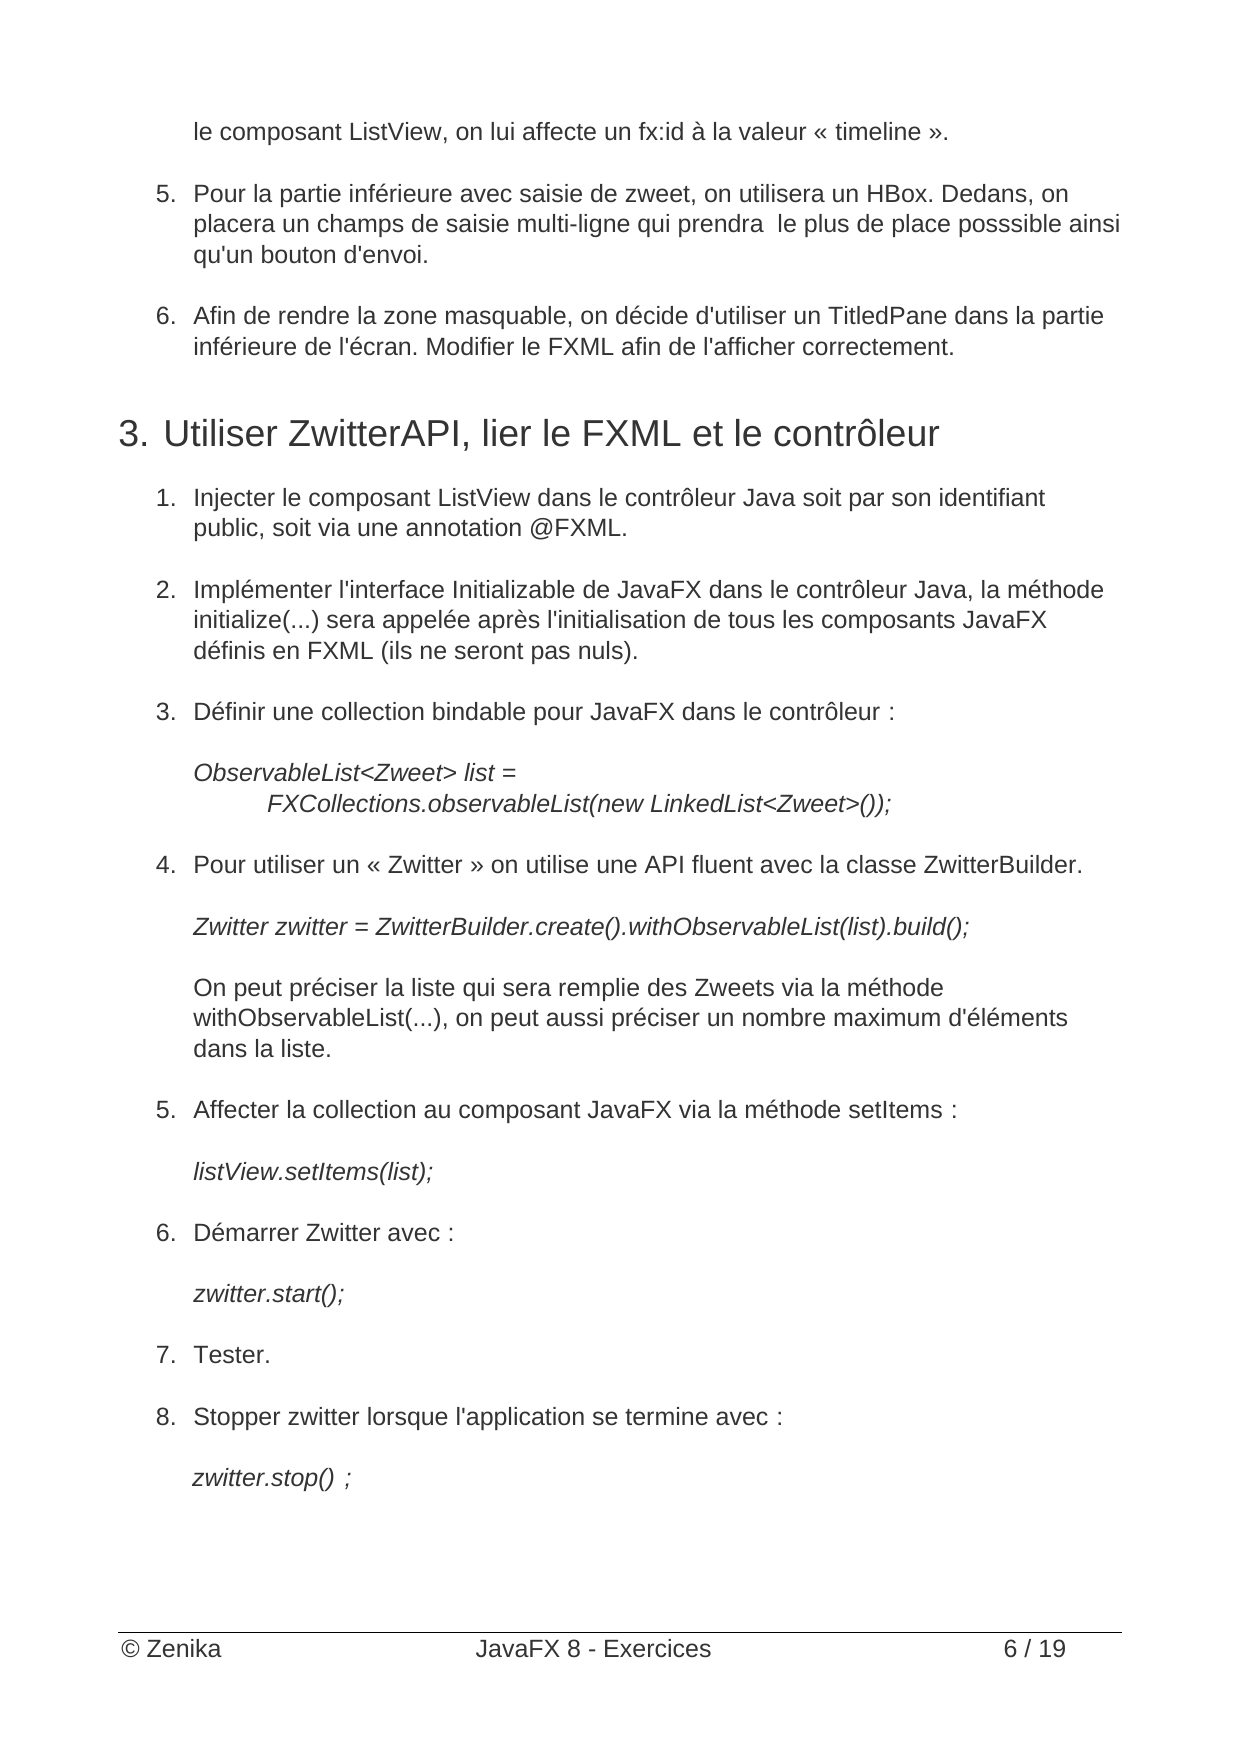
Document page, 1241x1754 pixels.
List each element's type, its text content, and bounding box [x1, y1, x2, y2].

list Définir une collection bindable pour JavaFX dans le contrôleur : ObservableList<Zweet> list = FXCollections.observableList(new LinkedList<Zweet>()); [156, 698, 1122, 848]
list Stopper zwitter lorsque l'application se termine avec : [156, 1402, 1122, 1430]
text zwitter.stop() ; [118, 1463, 1122, 1491]
subtitle Utiliser ZwitterAPI, lier le FXML et le contrôleur [118, 413, 1122, 454]
list Implémenter l'interface Initializable de JavaFX dans le contrôleur Java, la méthode initialize(...) sera appelée après l'initialisation de tous les composants JavaFX définis en FXML (ils ne seront pas nuls). [156, 575, 1122, 695]
list Tester. [156, 1341, 1122, 1369]
list Démarrer Zwitter avec : zwitter.start(); [156, 1218, 1122, 1338]
list Afin de rendre la zone masquable, on décide d'utiliser un TitledPane dans la partie inférieure de l'écran. Modifier le FXML afin de l'afficher correctement. [156, 302, 1122, 360]
list Affecter la collection au composant JavaFX via la méthode setItems : listView.setItems(list); [156, 1096, 1122, 1216]
list Pour la partie inférieure avec saisie de zweet, on utilisera un HBox. Dedans, on placera un champs de saisie multi-ligne qui prendra le plus de place posssible ainsi qu'un bouton d'envoi. [156, 179, 1122, 268]
list Pour utiliser un « Zwitter » on utilise une API fluent avec la classe ZwitterBuilder. Zwitter zwitter = ZwitterBuilder.create().withObservableList(list).build(); On peut préciser la liste qui sera remplie des Zweets via la méthode withObservableList(...), on peut aussi préciser un nombre maximum d'éléments dans la liste. [156, 851, 1122, 1093]
list Injecter le composant ListView dans le contrôleur Java soit par son identifiant public, soit via une annotation @FXML. [156, 483, 1122, 573]
list le composant ListView, on lui affecte un fx:id à la valeur « timeline ». [156, 118, 1122, 177]
